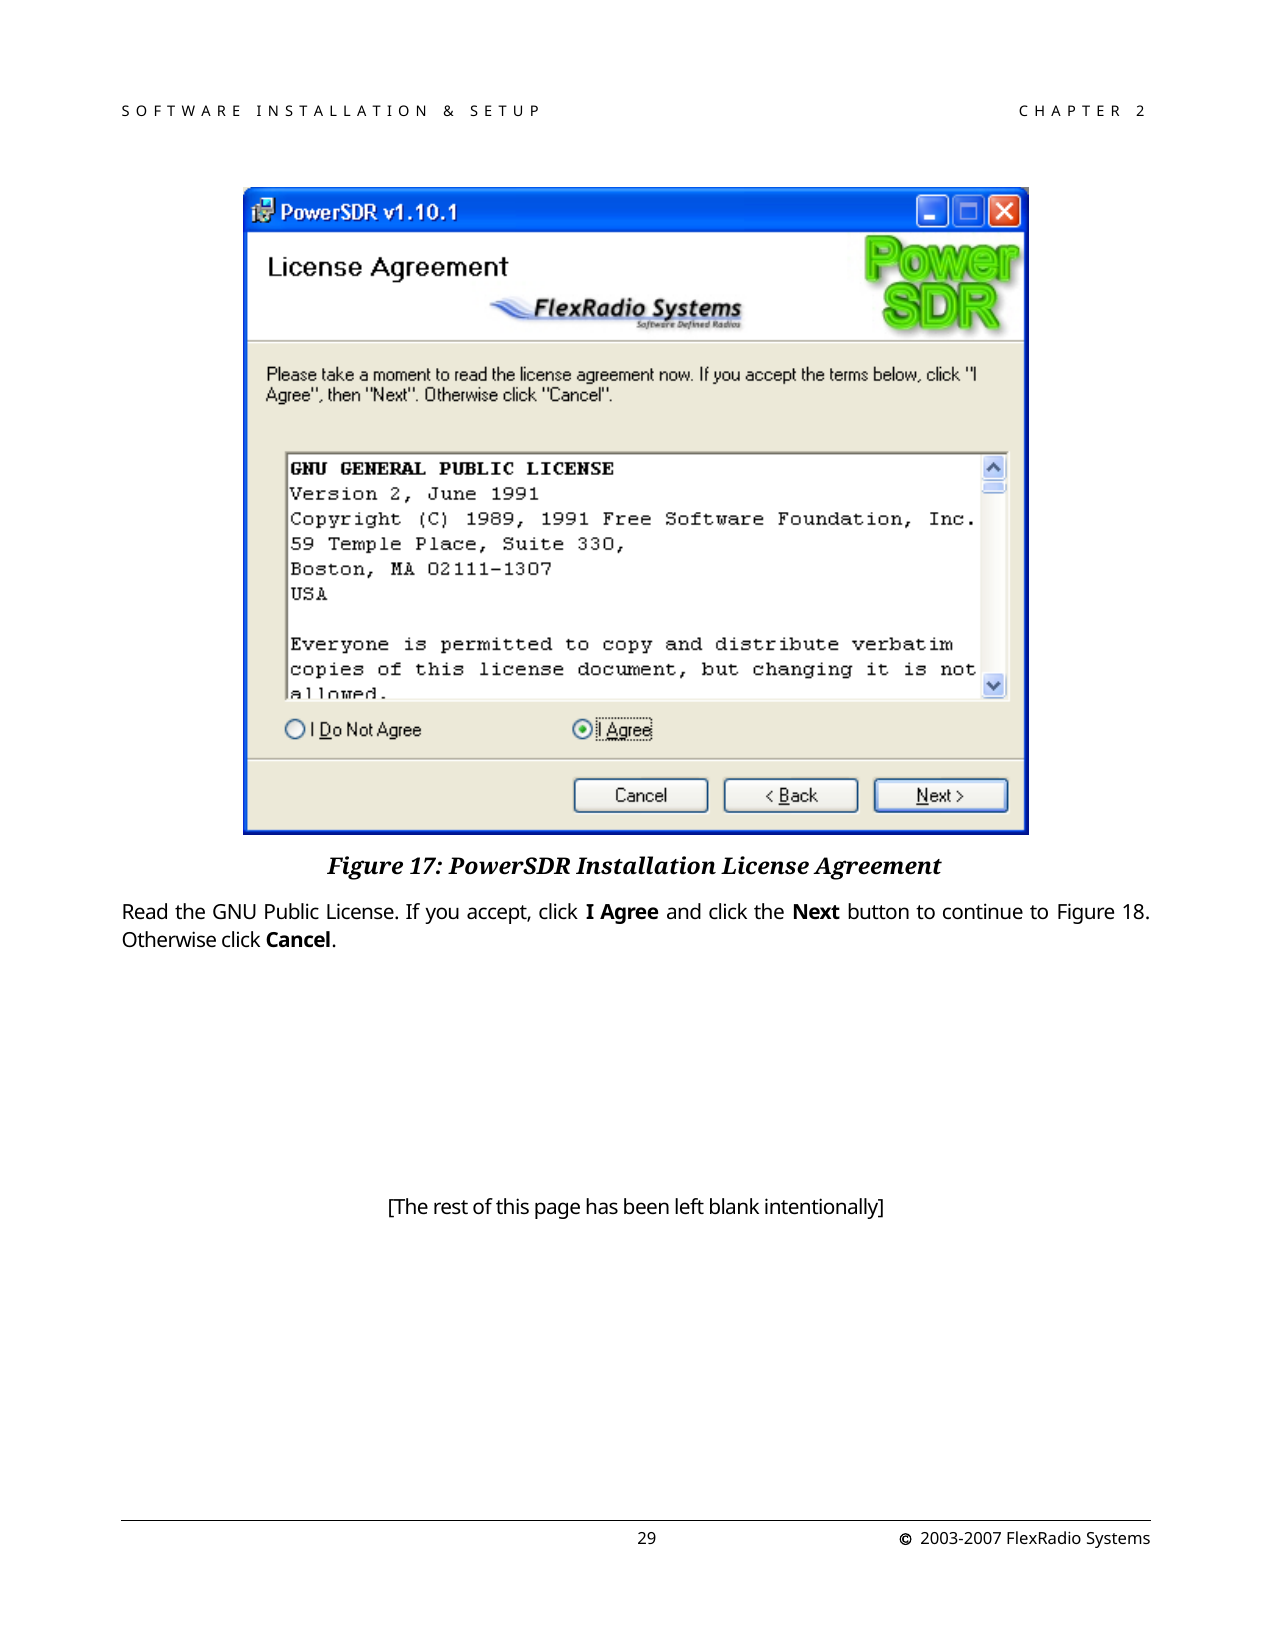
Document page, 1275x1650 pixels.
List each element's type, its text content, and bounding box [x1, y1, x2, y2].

text Read the GNU Public License. If you accept, click I Agree and click the Next button to continue to Figure 18. Otherwise click Cancel. [121, 897, 1151, 954]
text [The rest of this page has been left blank intentionally] [121, 1192, 1151, 1221]
text Figure 17: PowerSDR Installation License Agreement [121, 187, 1151, 881]
picture [243, 187, 1029, 835]
